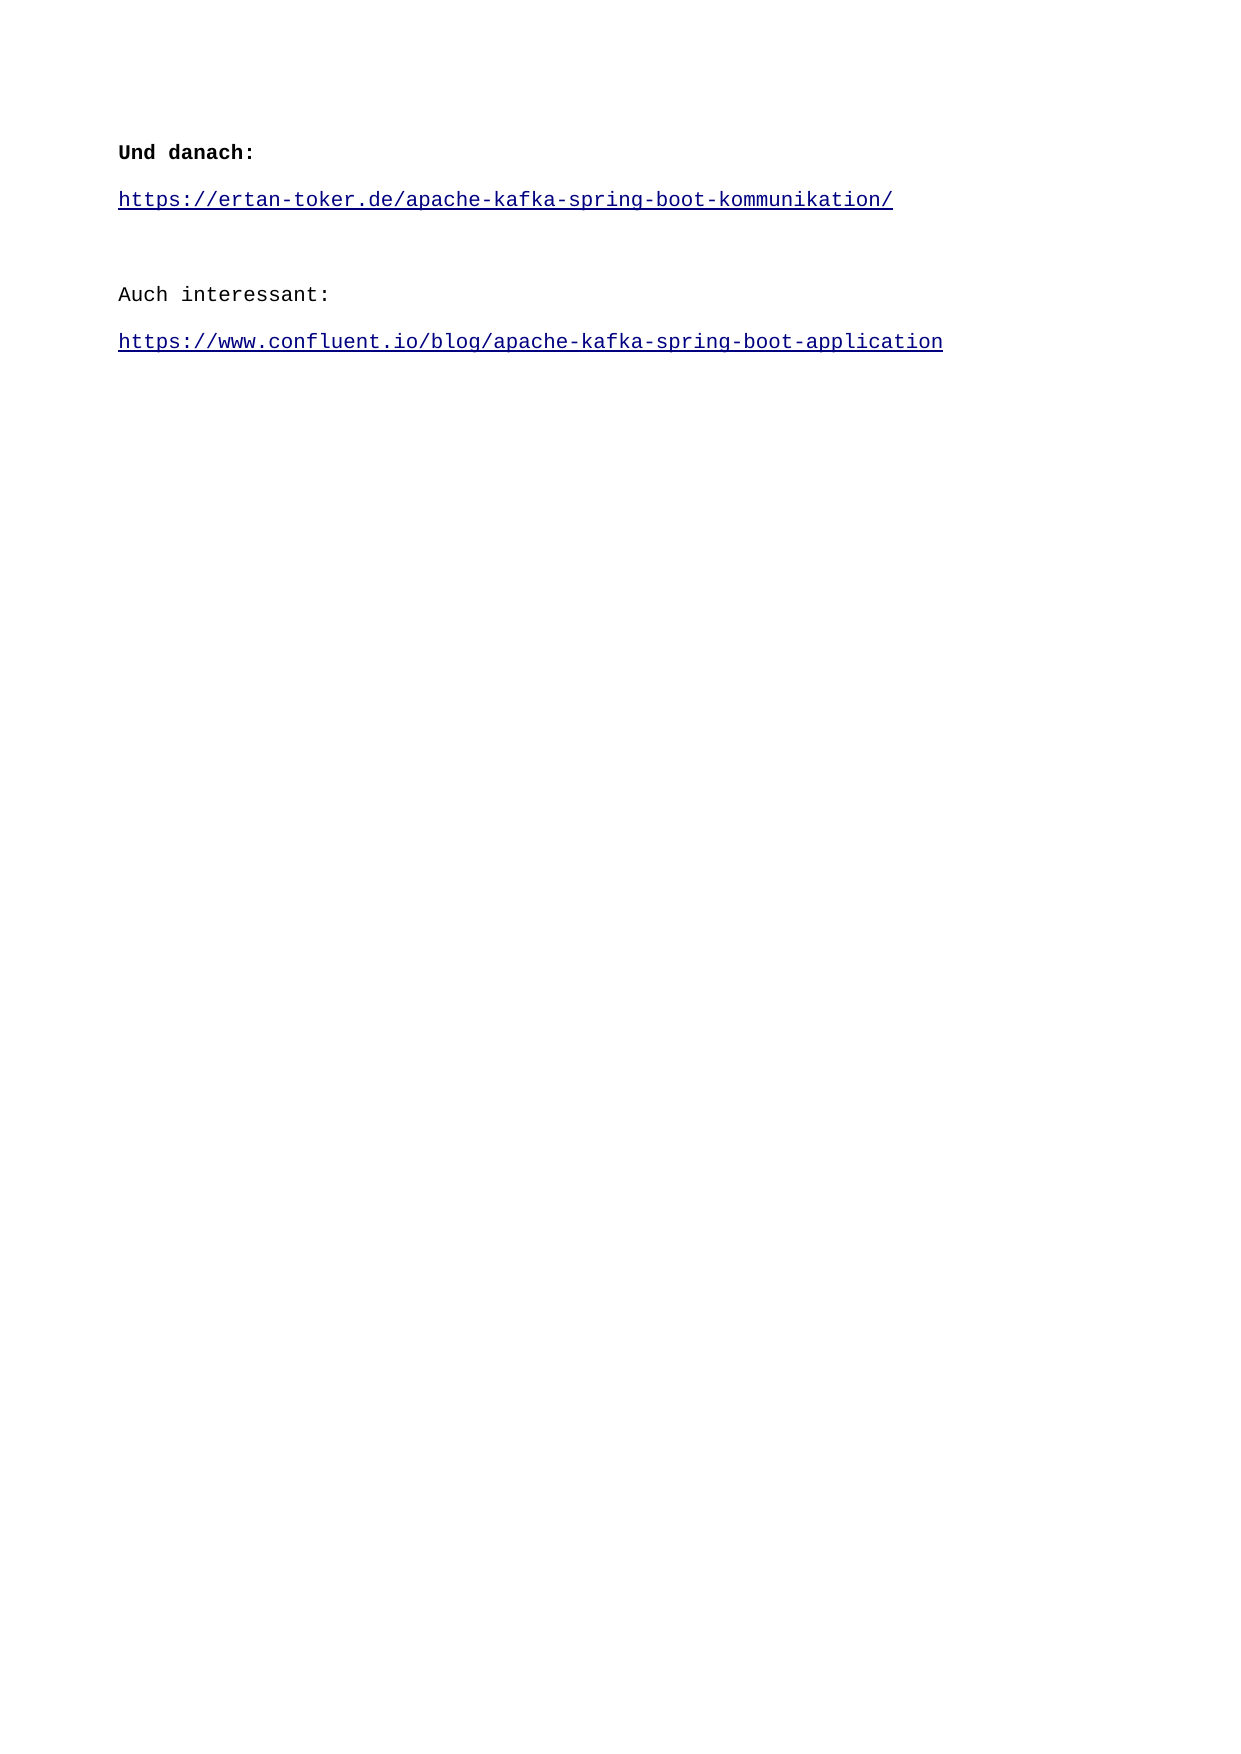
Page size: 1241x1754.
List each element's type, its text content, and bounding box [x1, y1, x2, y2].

text Auch interessant: [118, 284, 1122, 307]
text https://www.confluent.io/blog/apache-kafka-spring-boot-application [118, 331, 1122, 354]
text Und danach: [118, 142, 1122, 165]
text https://ertan-toker.de/apache-kafka-spring-boot-kommunikation/ [118, 189, 1122, 213]
